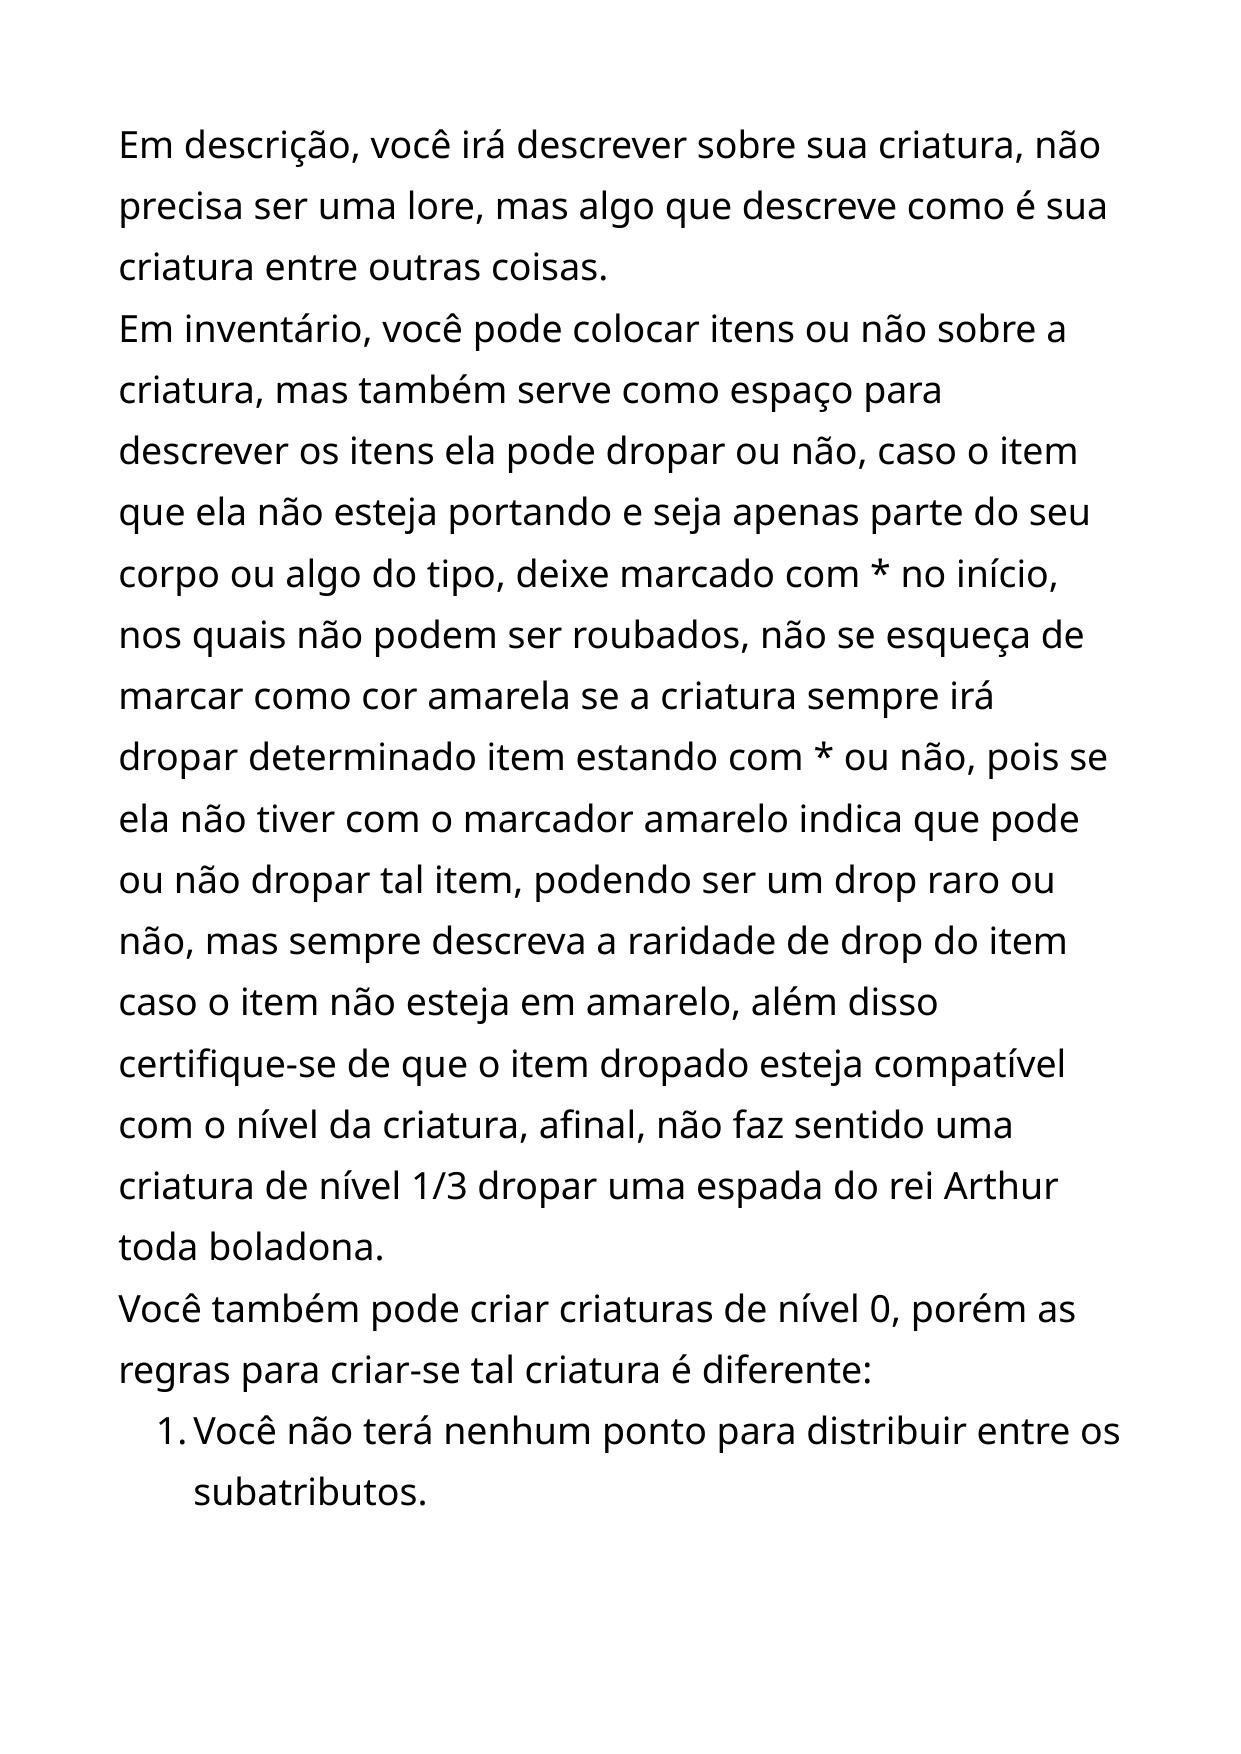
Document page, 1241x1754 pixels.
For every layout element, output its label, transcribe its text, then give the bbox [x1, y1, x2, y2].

text Você também pode criar criaturas de nível 0, porém as regras para criar-se tal criatura é diferente: [118, 1282, 1122, 1394]
text Em inventário, você pode colocar itens ou não sobre a criatura, mas também serve como espaço para descrever os itens ela pode dropar ou não, caso o item que ela não esteja portando e seja apenas parte do seu corpo ou algo do tipo, deixe marcado com * no início, nos quais não podem ser roubados, não se esqueça de marcar como cor amarela se a criatura sempre irá dropar determinado item estando com * ou não, pois se ela não tiver com o marcador amarelo indica que pode ou não dropar tal item, podendo ser um drop raro ou não, mas sempre descreva a raridade de drop do item caso o item não esteja em amarelo, além disso certifique-se de que o item dropado esteja compatível com o nível da criatura, afinal, não faz sentido uma criatura de nível 1/3 dropar uma espada do rei Arthur toda boladona. [118, 302, 1122, 1272]
list Você não terá nenhum ponto para distribuir entre os subatributos. [156, 1404, 1122, 1517]
text Em descrição, você irá descrever sobre sua criatura, não precisa ser uma lore, mas algo que descreve como é sua criatura entre outras coisas. [118, 118, 1122, 292]
